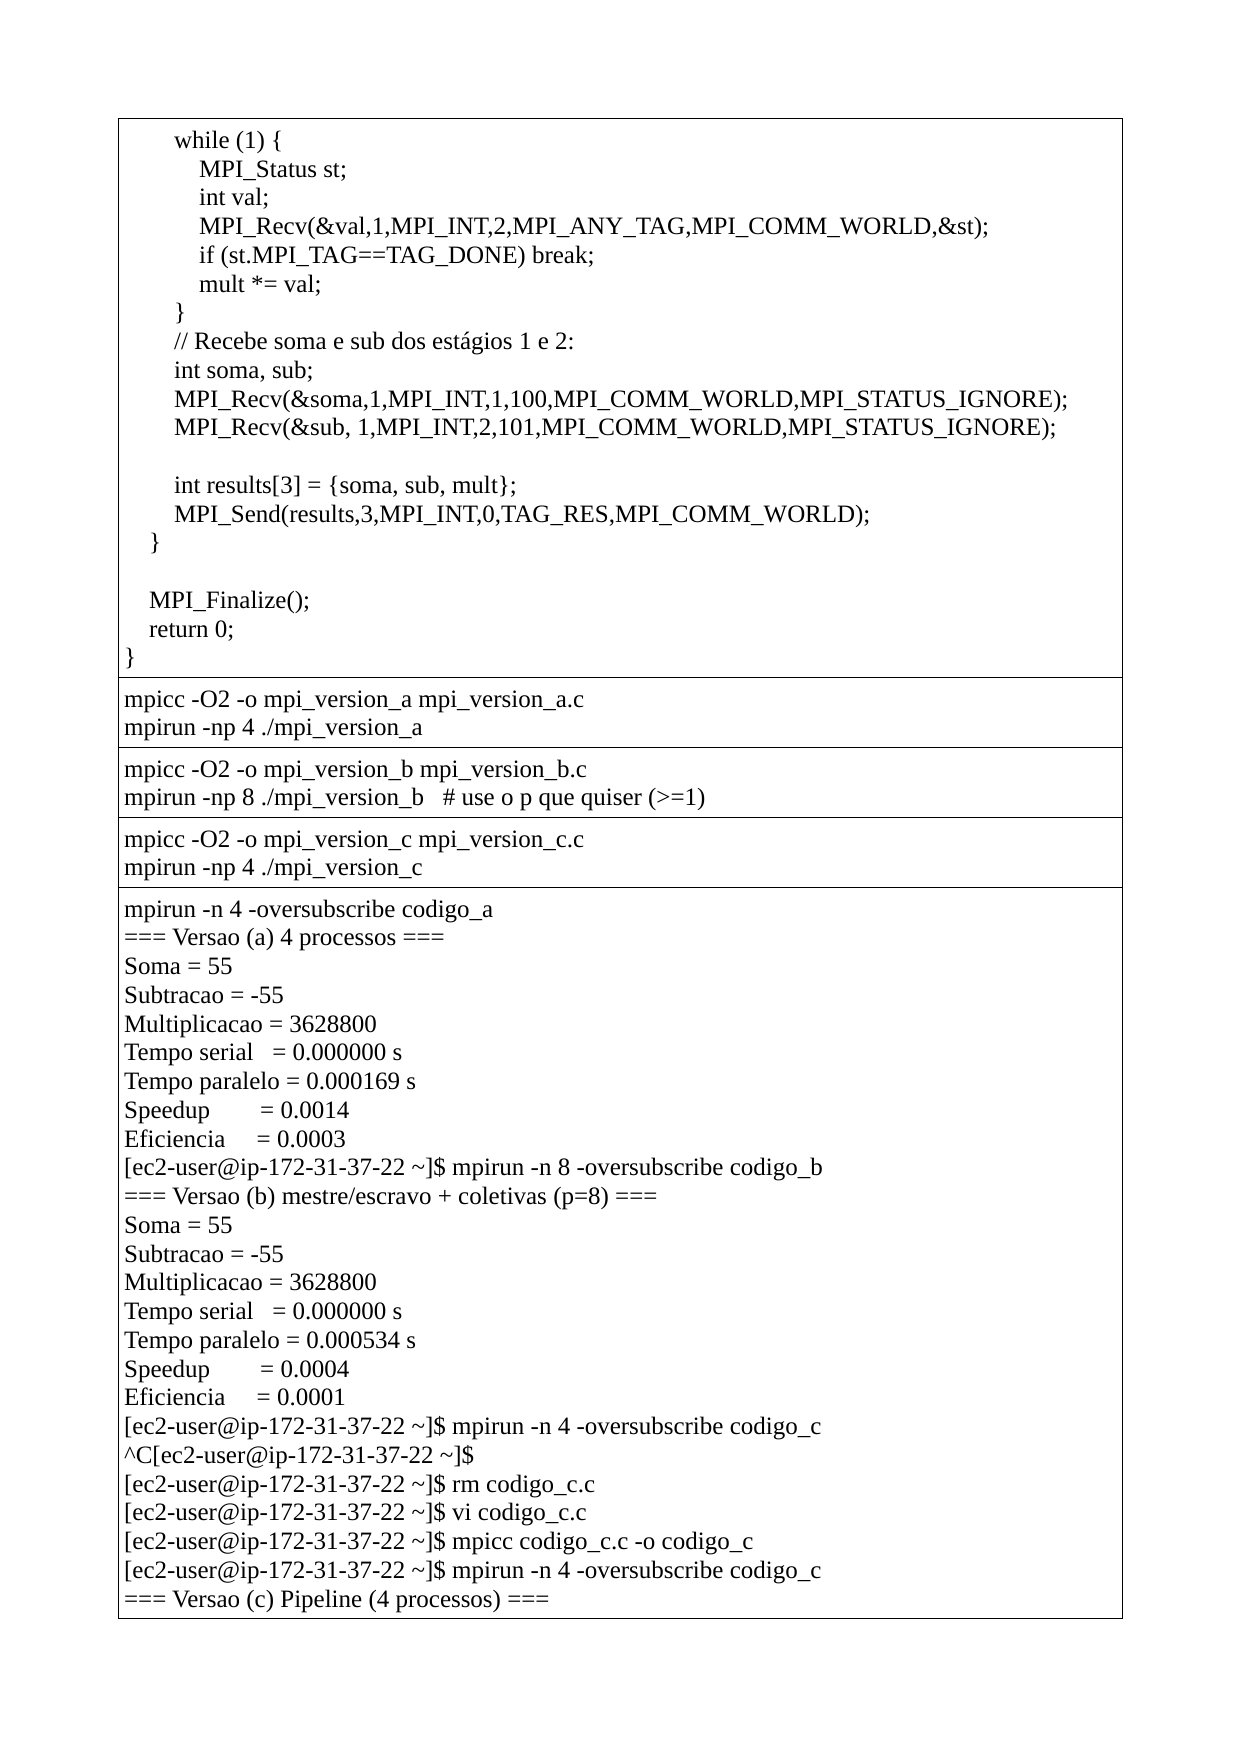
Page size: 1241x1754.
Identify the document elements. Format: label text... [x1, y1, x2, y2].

table_cell mpicc -O2 -o mpi_version_c mpi_version_c.c mpirun -np 4 ./mpi_version_c [119, 818, 1122, 887]
table_cell while (1) { MPI_Status st; int val; MPI_Recv(&val,1,MPI_INT,2,MPI_ANY_TAG,MPI_COMM_WORLD,&st); if (st.MPI_TAG==TAG_DONE) break; mult *= val; } // Recebe soma e sub dos estágios 1 e 2: int soma, sub; MPI_Recv(&soma,1,MPI_INT,1,100,MPI_COMM_WORLD,MPI_STATUS_IGNORE); MPI_Recv(&sub, 1,MPI_INT,2,101,MPI_COMM_WORLD,MPI_STATUS_IGNORE); int results[3] = {soma, sub, mult}; MPI_Send(results,3,MPI_INT,0,TAG_RES,MPI_COMM_WORLD); } MPI_Finalize(); return 0; } [119, 119, 1122, 677]
table_cell mpicc -O2 -o mpi_version_a mpi_version_a.c mpirun -np 4 ./mpi_version_a [119, 678, 1122, 747]
table_cell mpicc -O2 -o mpi_version_b mpi_version_b.c mpirun -np 8 ./mpi_version_b # use o p que quiser (>=1) [119, 748, 1122, 817]
table_cell mpirun -n 4 -oversubscribe codigo_a === Versao (a) 4 processos === Soma = 55 Subtracao = -55 Multiplicacao = 3628800 Tempo serial = 0.000000 s Tempo paralelo = 0.000169 s Speedup = 0.0014 Eficiencia = 0.0003 [ec2-user@ip-172-31-37-22 ~]$ mpirun -n 8 -oversubscribe codigo_b === Versao (b) mestre/escravo + coletivas (p=8) === Soma = 55 Subtracao = -55 Multiplicacao = 3628800 Tempo serial = 0.000000 s Tempo paralelo = 0.000534 s Speedup = 0.0004 Eficiencia = 0.0001 [ec2-user@ip-172-31-37-22 ~]$ mpirun -n 4 -oversubscribe codigo_c ^C[ec2-user@ip-172-31-37-22 ~]$ [ec2-user@ip-172-31-37-22 ~]$ rm codigo_c.c [ec2-user@ip-172-31-37-22 ~]$ vi codigo_c.c [ec2-user@ip-172-31-37-22 ~]$ mpicc codigo_c.c -o codigo_c [ec2-user@ip-172-31-37-22 ~]$ mpirun -n 4 -oversubscribe codigo_c === Versao (c) Pipeline (4 processos) === [119, 888, 1122, 1618]
